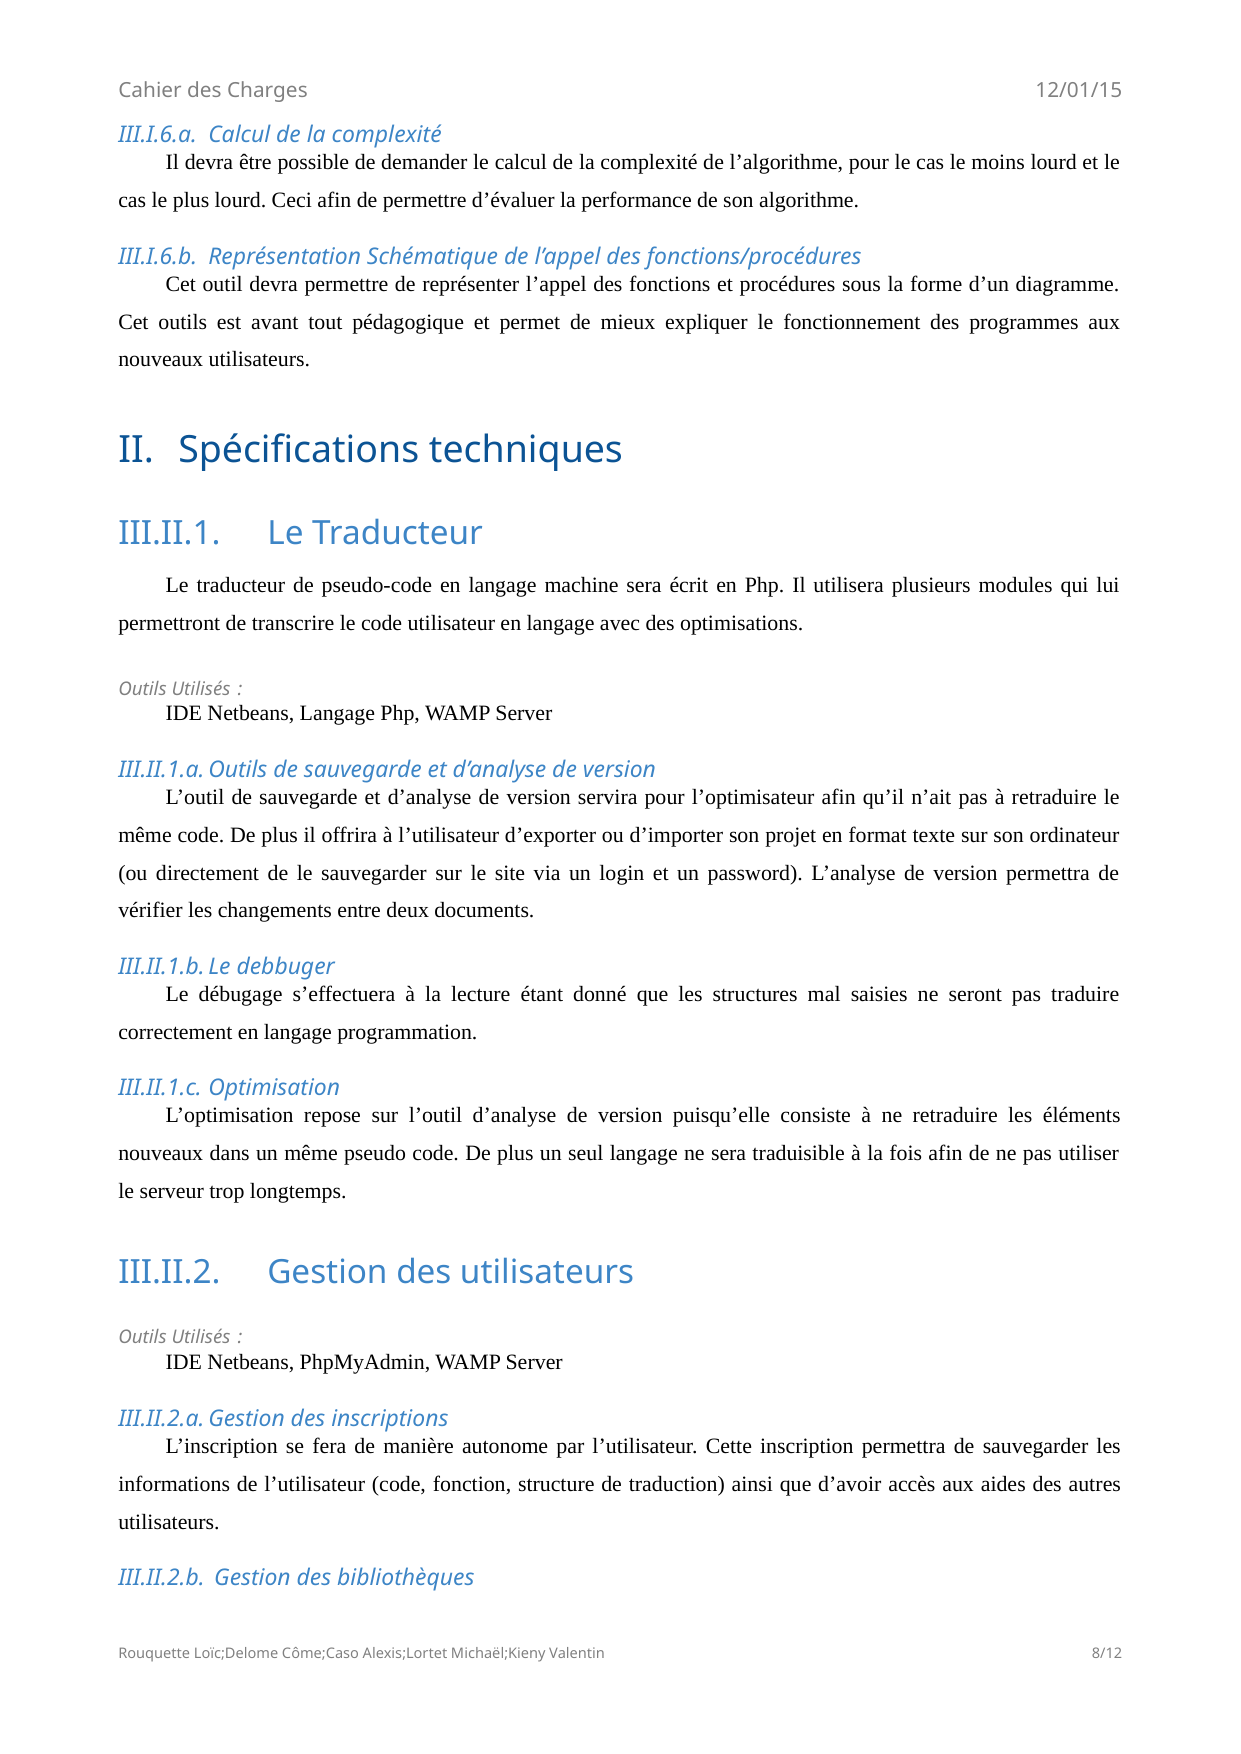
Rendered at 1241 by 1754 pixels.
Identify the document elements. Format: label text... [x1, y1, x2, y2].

subtitle Le debbuger [118, 950, 1122, 981]
text Cet outil devra permettre de représenter l’appel des fonctions et procédures sous la forme d’un diagramme. Cet outils est avant tout pédagogique et permet de mieux expliquer le fonctionnement des programmes aux nouveaux utilisateurs. [118, 271, 1122, 372]
text L’inscription se fera de manière autonome par l’utilisateur. Cette inscription permettra de sauvegarder les informations de l’utilisateur (code, fonction, structure de traduction) ainsi que d’avoir accès aux aides des autres utilisateurs. [118, 1433, 1122, 1534]
subtitle Spécifications techniques [118, 422, 1122, 473]
text L’outil de sauvegarde et d’analyse de version servira pour l’optimisateur afin qu’il n’ait pas à retraduire le même code. De plus il offrira à l’utilisateur d’exporter ou d’importer son projet en format texte sur son ordinateur (ou directement de le sauvegarder sur le site via un login et un password). L’analyse de version permettra de vérifier les changements entre deux documents. [118, 784, 1122, 923]
text IDE Netbeans, PhpMyAdmin, WAMP Server [118, 1349, 1122, 1374]
text Le débugage s’effectuera à la lecture étant donné que les structures mal saisies ne seront pas traduire correctement en langage programmation. [118, 981, 1122, 1044]
subtitle Optimisation [118, 1071, 1122, 1102]
text Il devra être possible de demander le calcul de la complexité de l’algorithme, pour le cas le moins lourd et le cas le plus lourd. Ceci afin de permettre d’évaluer la performance de son algorithme. [118, 149, 1122, 212]
text IDE Netbeans, Langage Php, WAMP Server [118, 700, 1122, 726]
subtitle Représentation Schématique de l’appel des fonctions/procédures [118, 239, 1122, 271]
text Le traducteur de pseudo-code en langage machine sera écrit en Php. Il utilisera plusieurs modules qui lui permettront de transcrire le code utilisateur en langage avec des optimisations. [118, 572, 1122, 635]
subtitle Calcul de la complexité [118, 118, 1122, 149]
subtitle Gestion des bibliothèques [118, 1561, 1122, 1592]
subtitle Outils de sauvegarde et d’analyse de version [118, 753, 1122, 784]
text Outils Utilisés : [118, 1324, 1122, 1349]
text L’optimisation repose sur l’outil d’analyse de version puisqu’elle consiste à ne retraduire les éléments nouveaux dans un même pseudo code. De plus un seul langage ne sera traduisible à la fois afin de ne pas utiliser le serveur trop longtemps. [118, 1102, 1122, 1203]
text Outils Utilisés : [118, 675, 1122, 700]
subtitle Gestion des inscriptions [118, 1402, 1122, 1433]
subtitle Le Traducteur [118, 509, 1122, 554]
subtitle Gestion des utilisateurs [118, 1248, 1122, 1294]
